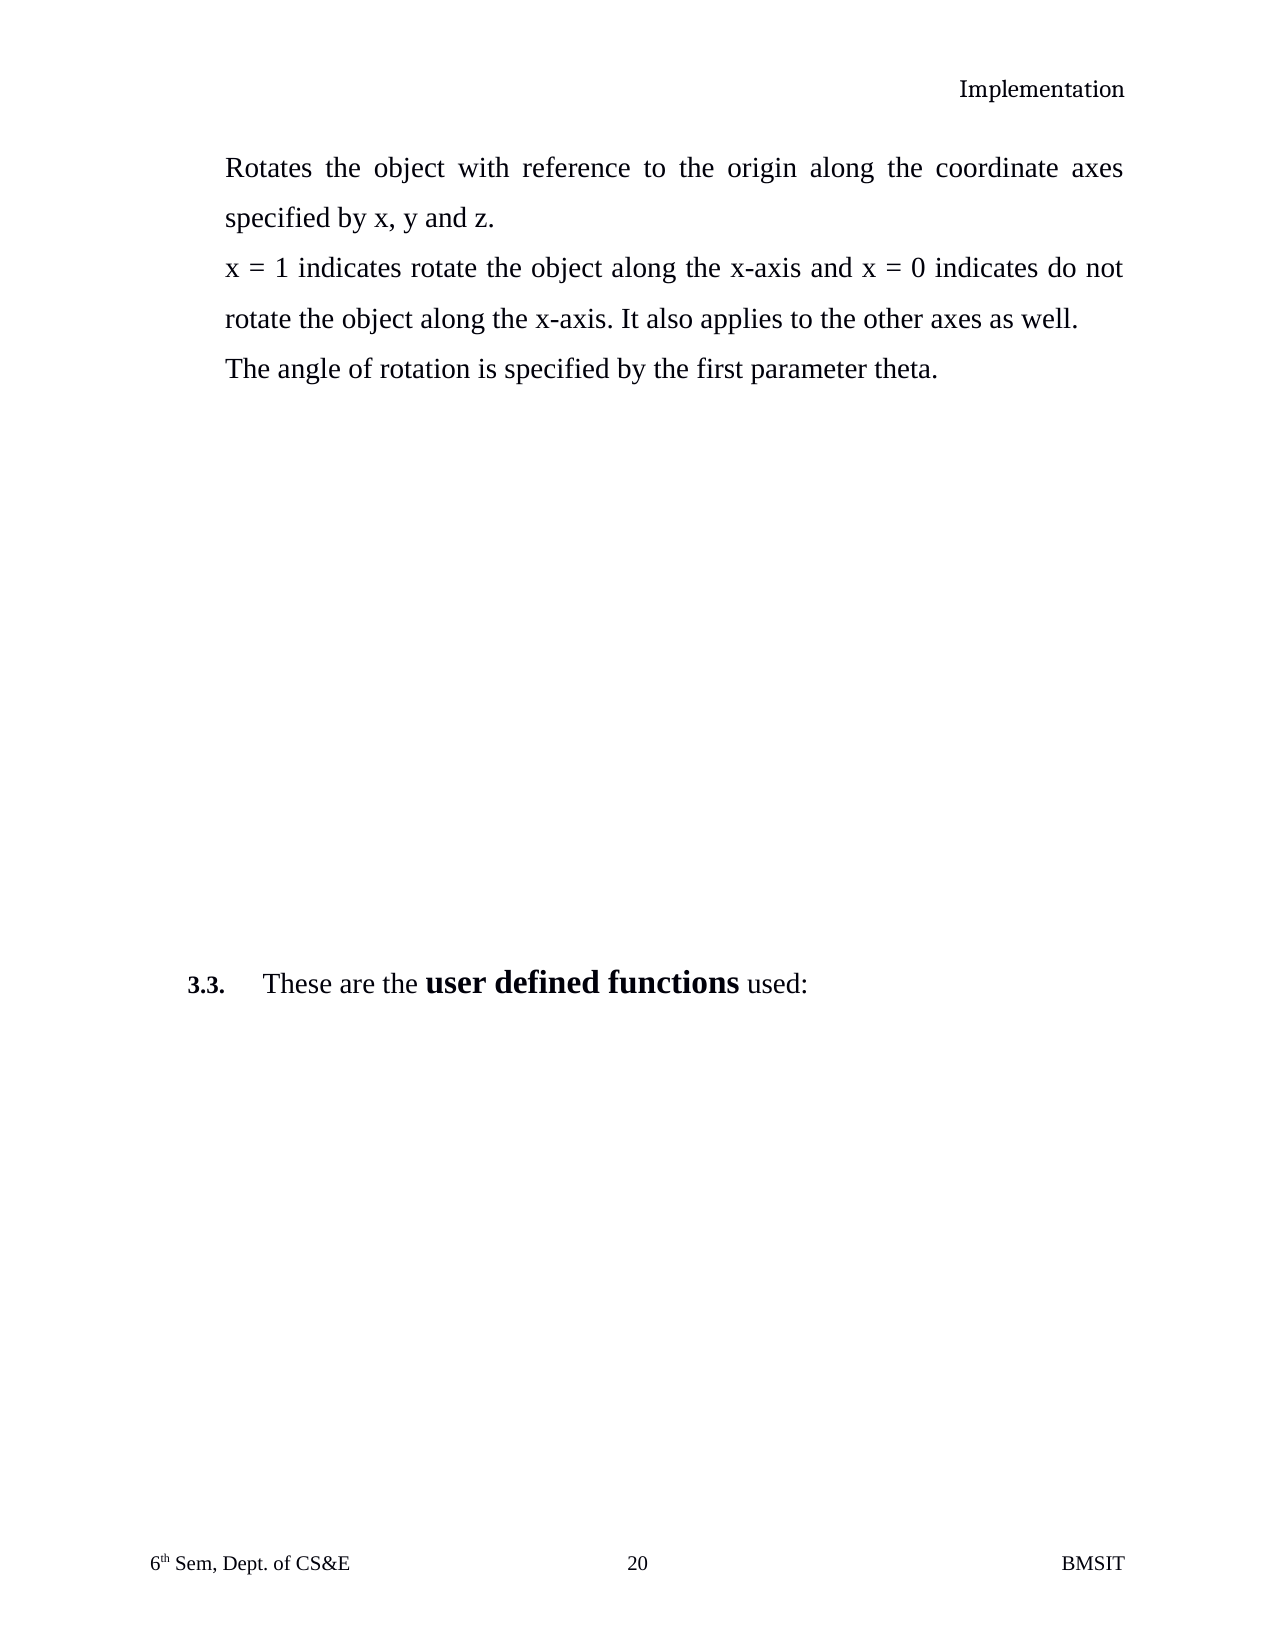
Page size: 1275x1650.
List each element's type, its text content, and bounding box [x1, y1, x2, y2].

list Rotates the object with reference to the origin along the coordinate axes specified by x, y and z. [225, 150, 1125, 234]
list x = 1 indicates rotate the object along the x-axis and x = 0 indicates do not rotate the object along the x-axis. It also applies to the other axes as well. [225, 251, 1125, 334]
list These are the user defined functions used: [187, 962, 1125, 1001]
list The angle of rotation is specified by the first parameter theta. [225, 351, 1125, 385]
